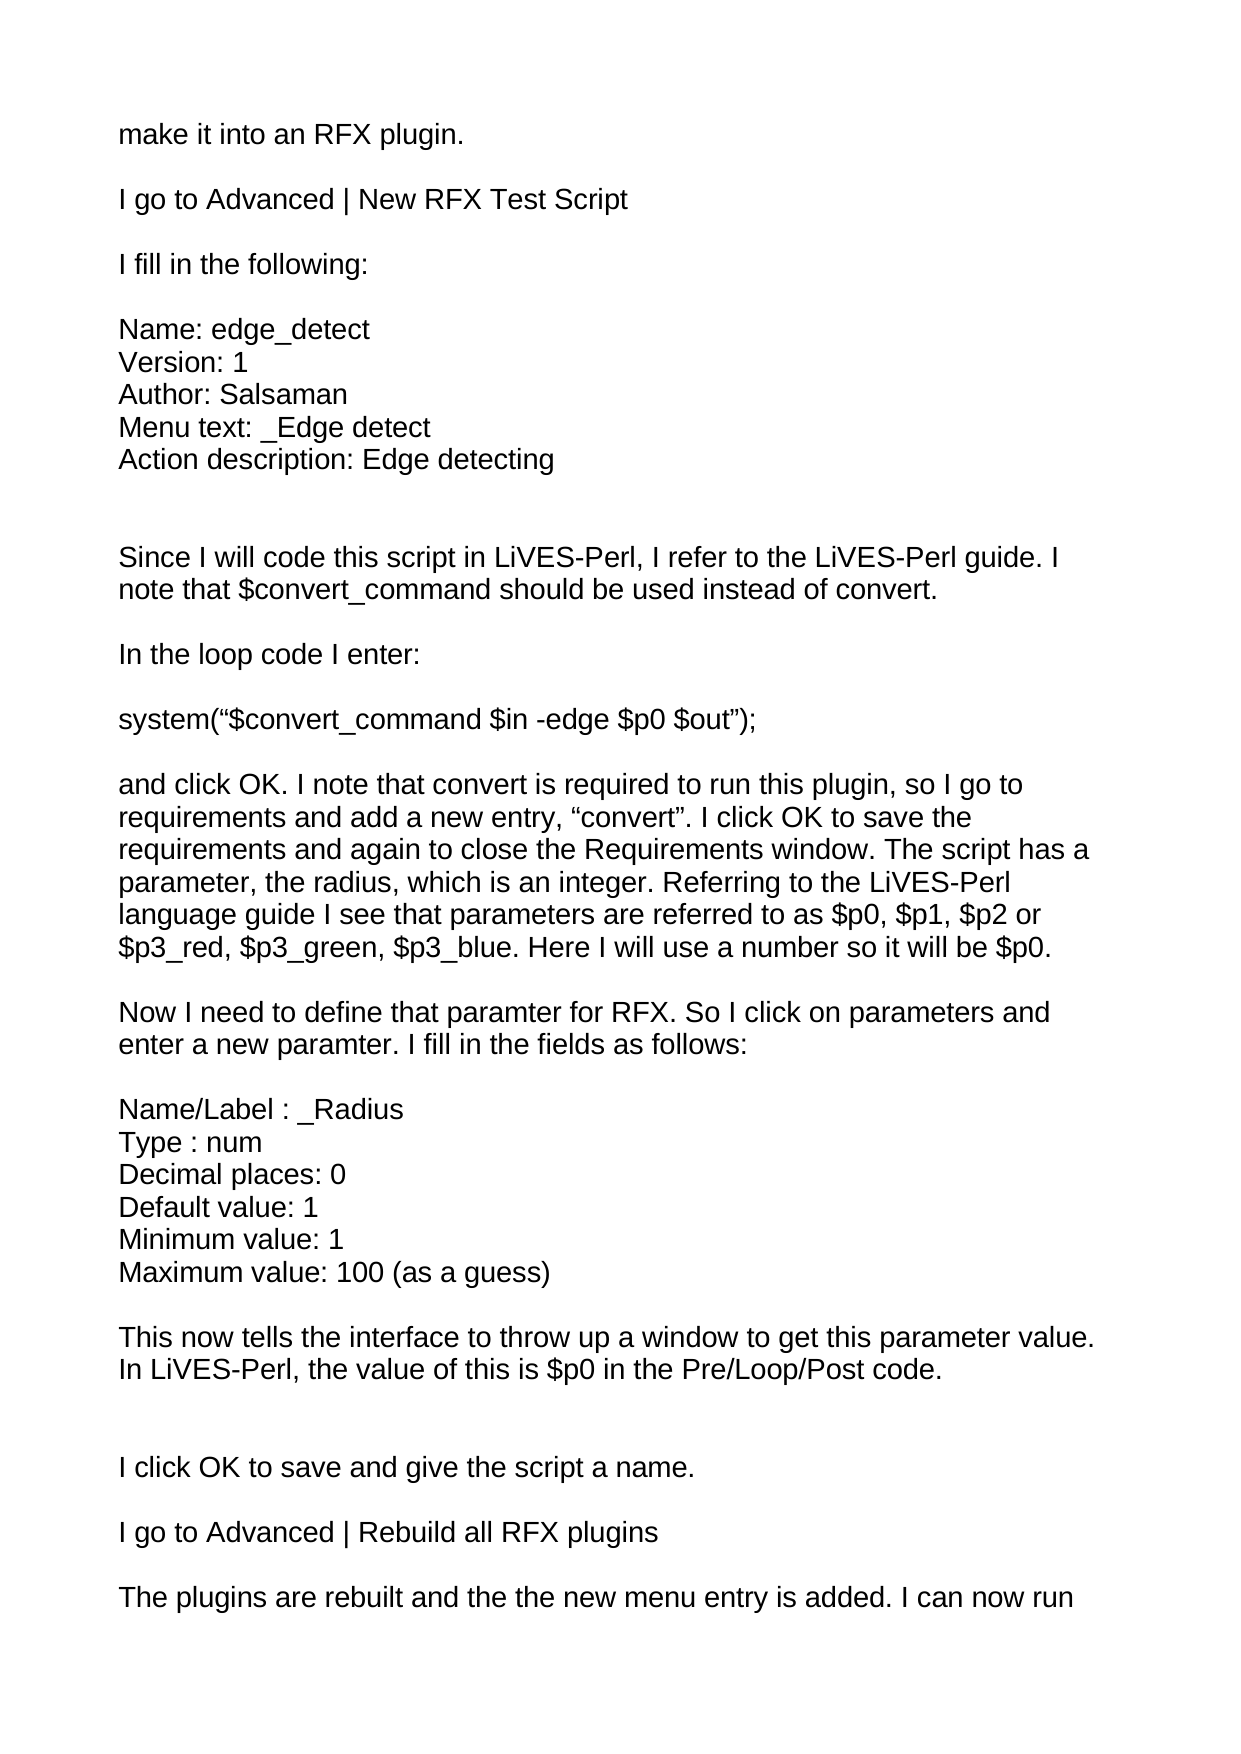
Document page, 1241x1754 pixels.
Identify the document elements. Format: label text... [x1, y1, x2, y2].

text I fill in the following: [118, 248, 1122, 281]
text Decimal places: 0 [118, 1158, 1122, 1191]
text In the loop code I enter: [118, 638, 1122, 671]
text In LiVES-Perl, the value of this is $p0 in the Pre/Loop/Post code. [118, 1353, 1122, 1386]
text Minimum value: 1 [118, 1223, 1122, 1256]
text Now I need to define that paramter for RFX. So I click on parameters and enter a new paramter. I fill in the fields as follows: [118, 996, 1122, 1061]
text Version: 1 [118, 346, 1122, 378]
text I click OK to save and give the script a name. [118, 1451, 1122, 1483]
text Name: edge_detect [118, 313, 1122, 346]
text I go to Advanced | New RFX Test Script [118, 183, 1122, 216]
text system(“$convert_command $in -edge $p0 $out”); [118, 703, 1122, 736]
text Menu text: _Edge detect [118, 411, 1122, 443]
text Author: Salsaman [118, 378, 1122, 411]
text Type : num [118, 1126, 1122, 1158]
text This now tells the interface to throw up a window to get this parameter value. [118, 1321, 1122, 1353]
text Default value: 1 [118, 1191, 1122, 1223]
text Action description: Edge detecting [118, 443, 1122, 476]
text make it into an RFX plugin. [118, 118, 1122, 151]
text Maximum value: 100 (as a guess) [118, 1256, 1122, 1288]
text and click OK. I note that convert is required to run this plugin, so I go to requirements and add a new entry, “convert”. I click OK to save the requirements and again to close the Requirements window. The script has a parameter, the radius, which is an integer. Referring to the LiVES-Perl language guide I see that parameters are referred to as $p0, $p1, $p2 or $p3_red, $p3_green, $p3_blue. Here I will use a number so it will be $p0. [118, 768, 1122, 963]
text Name/Label : _Radius [118, 1093, 1122, 1126]
text The plugins are rebuilt and the the new menu entry is added. I can now run [118, 1581, 1122, 1613]
text Since I will code this script in LiVES-Perl, I refer to the LiVES-Perl guide. I note that $convert_command should be used instead of convert. [118, 541, 1122, 606]
text I go to Advanced | Rebuild all RFX plugins [118, 1516, 1122, 1548]
